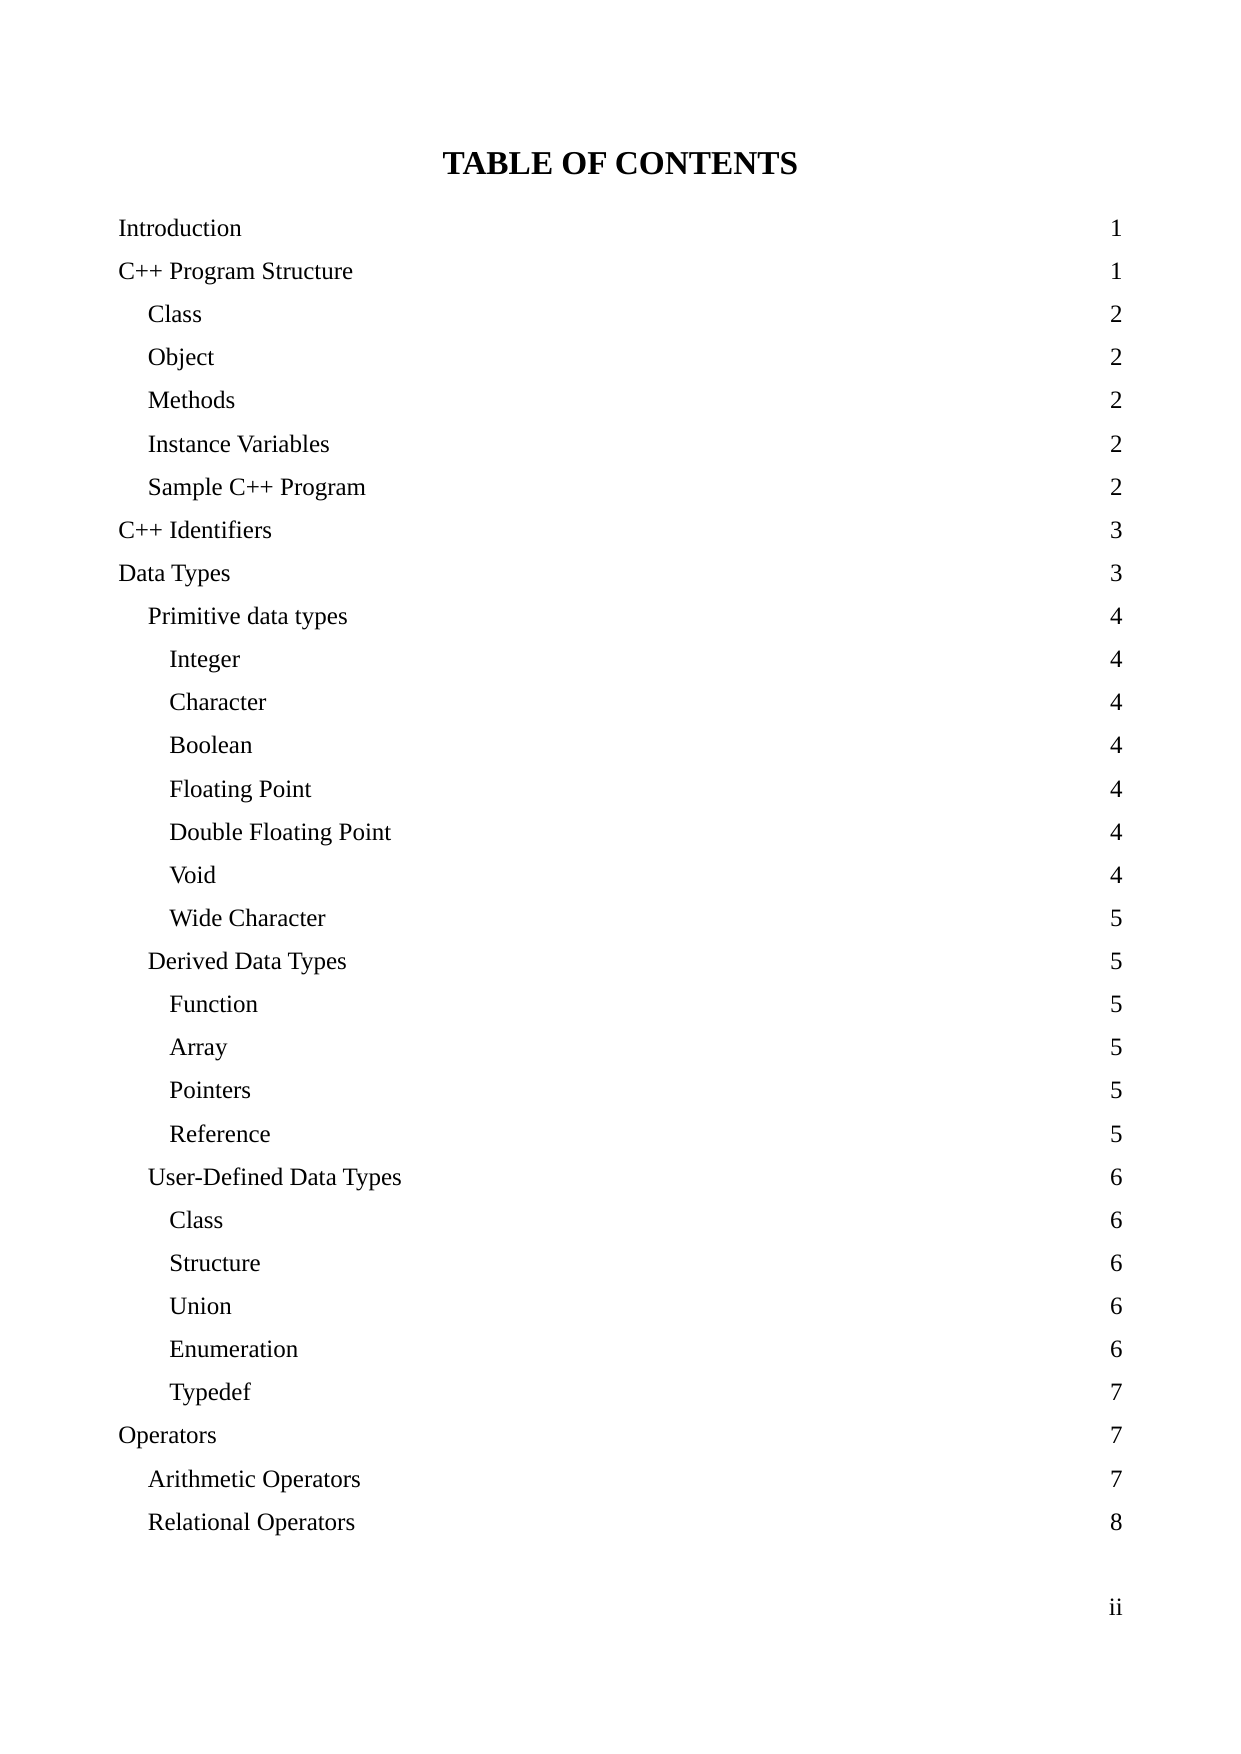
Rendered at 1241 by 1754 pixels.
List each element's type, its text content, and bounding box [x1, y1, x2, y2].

text Floating Point 4 [169, 774, 1122, 802]
text C++ Identifiers 3 [118, 515, 1122, 544]
text Character 4 [169, 687, 1122, 716]
text Data Types 3 [118, 558, 1122, 587]
text Methods 2 [148, 386, 1122, 414]
text Boolean 4 [169, 731, 1122, 759]
text Class 6 [169, 1205, 1122, 1234]
text Function 5 [169, 989, 1122, 1018]
text Pointers 5 [169, 1076, 1122, 1104]
text Derived Data Types 5 [148, 946, 1122, 975]
text Double Floating Point 4 [169, 817, 1122, 846]
text Object 2 [148, 342, 1122, 371]
text Operators 7 [118, 1421, 1122, 1449]
text C++ Program Structure 1 [118, 256, 1122, 285]
text Array 5 [169, 1032, 1122, 1061]
text Reference 5 [169, 1119, 1122, 1147]
text Union 6 [169, 1291, 1122, 1320]
text Introduction 1 [118, 213, 1122, 242]
text Void 4 [169, 860, 1122, 889]
text Class 2 [148, 299, 1122, 328]
text Instance Variables 2 [148, 429, 1122, 457]
text User-Defined Data Types 6 [148, 1162, 1122, 1191]
text Wide Character 5 [169, 903, 1122, 932]
text Arithmetic Operators 7 [148, 1464, 1122, 1492]
text Integer 4 [169, 644, 1122, 673]
text Primitive data types 4 [148, 601, 1122, 630]
subtitle Table of Contents [118, 143, 1122, 181]
text Enumeration 6 [169, 1334, 1122, 1363]
text Typedef 7 [169, 1377, 1122, 1406]
text Structure 6 [169, 1248, 1122, 1277]
text Sample C++ Program 2 [148, 472, 1122, 501]
text Relational Operators 8 [148, 1507, 1122, 1536]
